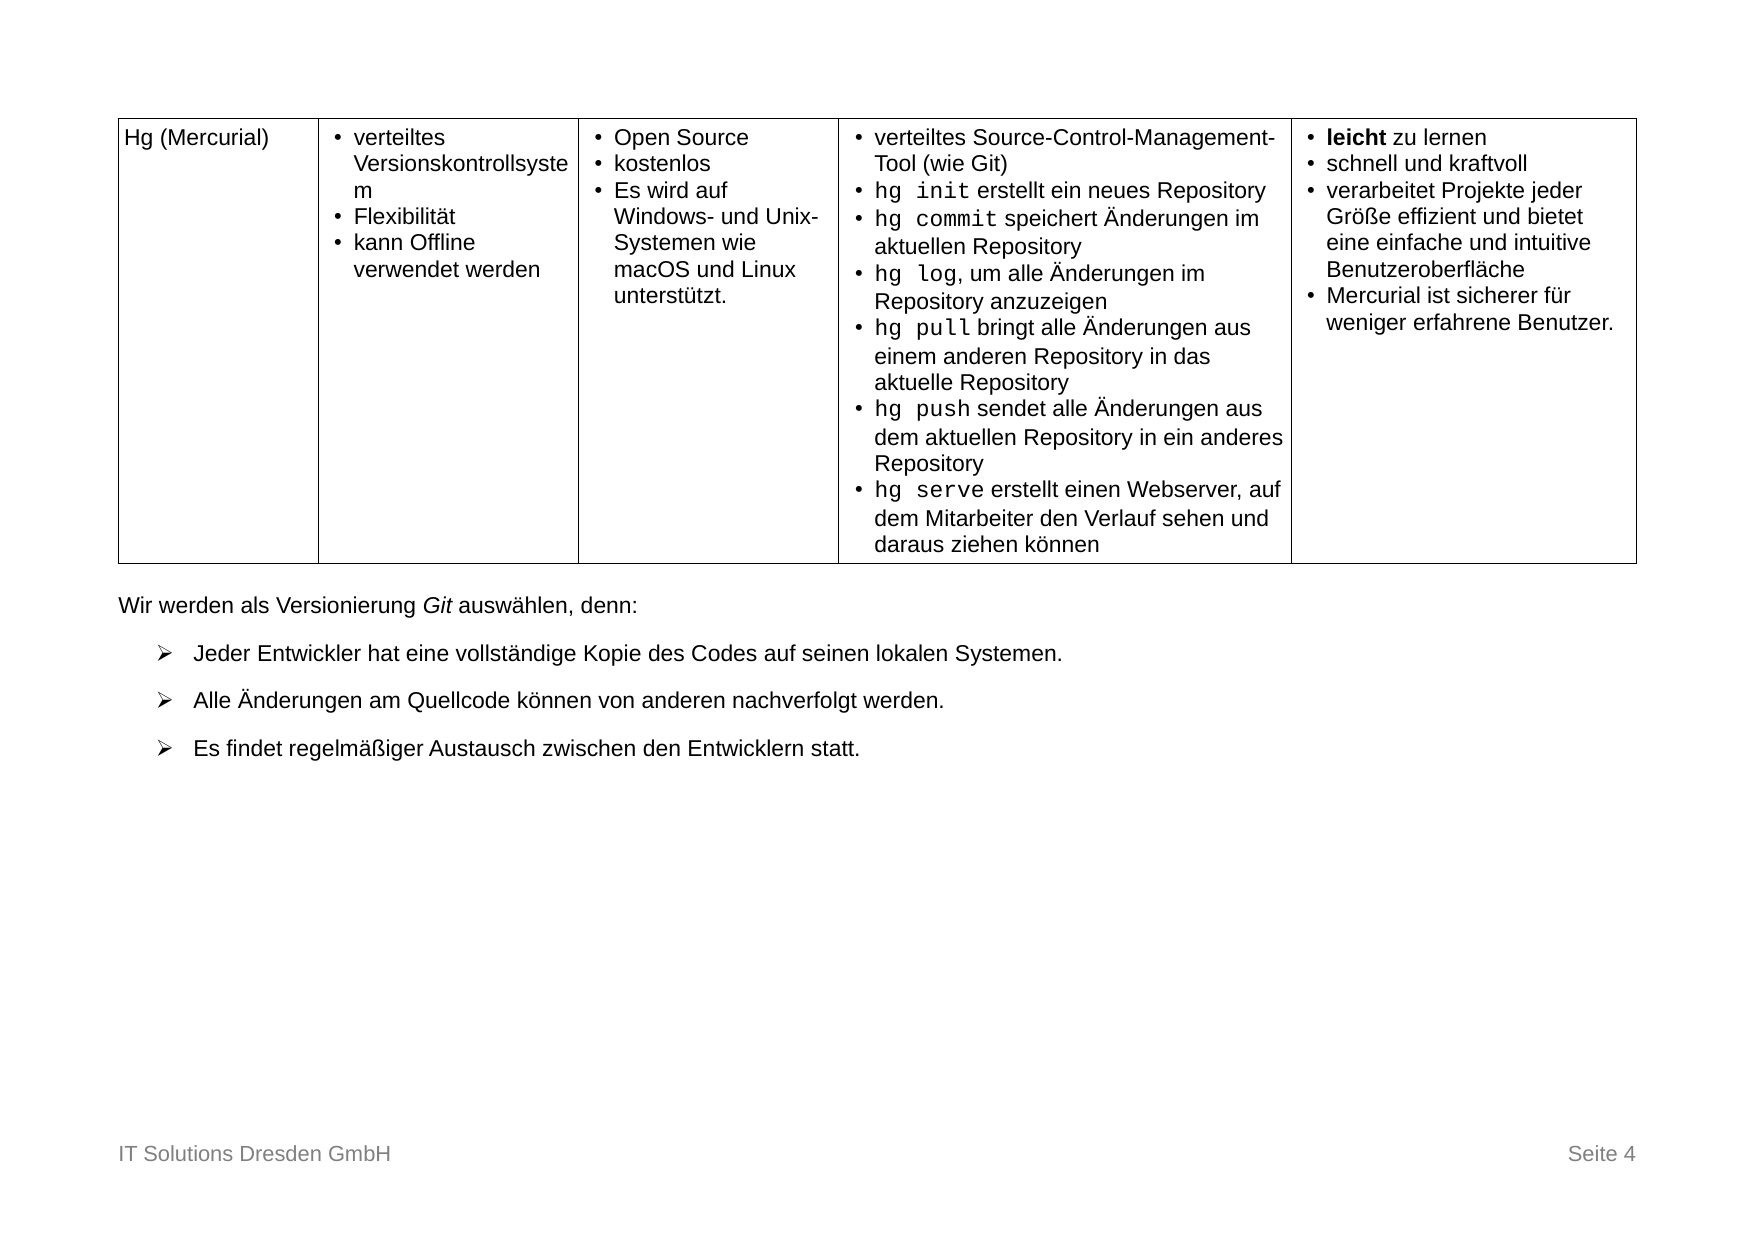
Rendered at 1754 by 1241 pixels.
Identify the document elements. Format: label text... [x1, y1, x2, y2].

list Es findet regelmäßiger Austausch zwischen den Entwicklern statt. [156, 735, 1636, 762]
text Wir werden als Versionierung Git auswählen, denn: [118, 592, 1636, 618]
table_cell leicht zu lernen schnell und kraftvoll verarbeitet Projekte jeder Größe effizient und bietet eine einfache und intuitive Benutzeroberfläche Mercurial ist sicherer für weniger erfahrene Benutzer. [1292, 119, 1636, 563]
table_cell Hg (Mercurial) [119, 119, 318, 563]
list Jeder Entwickler hat eine vollständige Kopie des Codes auf seinen lokalen Systemen. [156, 640, 1636, 666]
table_cell verteiltes Versionskontrollsystem Flexibilität kann Offline verwendet werden [319, 119, 578, 563]
table_cell Open Source kostenlos Es wird auf Windows- und Unix-Systemen wie macOS und Linux unterstützt. [579, 119, 838, 563]
table_cell verteiltes Source-Control-Management-Tool (wie Git) hg init erstellt ein neues Repository hg commit speichert Änderungen im aktuellen Repository hg log, um alle Änderungen im Repository anzuzeigen hg pull bringt alle Änderungen aus einem anderen Repository in das aktuelle Repository hg push sendet alle Änderungen aus dem aktuellen Repository in ein anderes Repository hg serve erstellt einen Webserver, auf dem Mitarbeiter den Verlauf sehen und daraus ziehen können [839, 119, 1291, 563]
list Alle Änderungen am Quellcode können von anderen nachverfolgt werden. [156, 687, 1636, 714]
